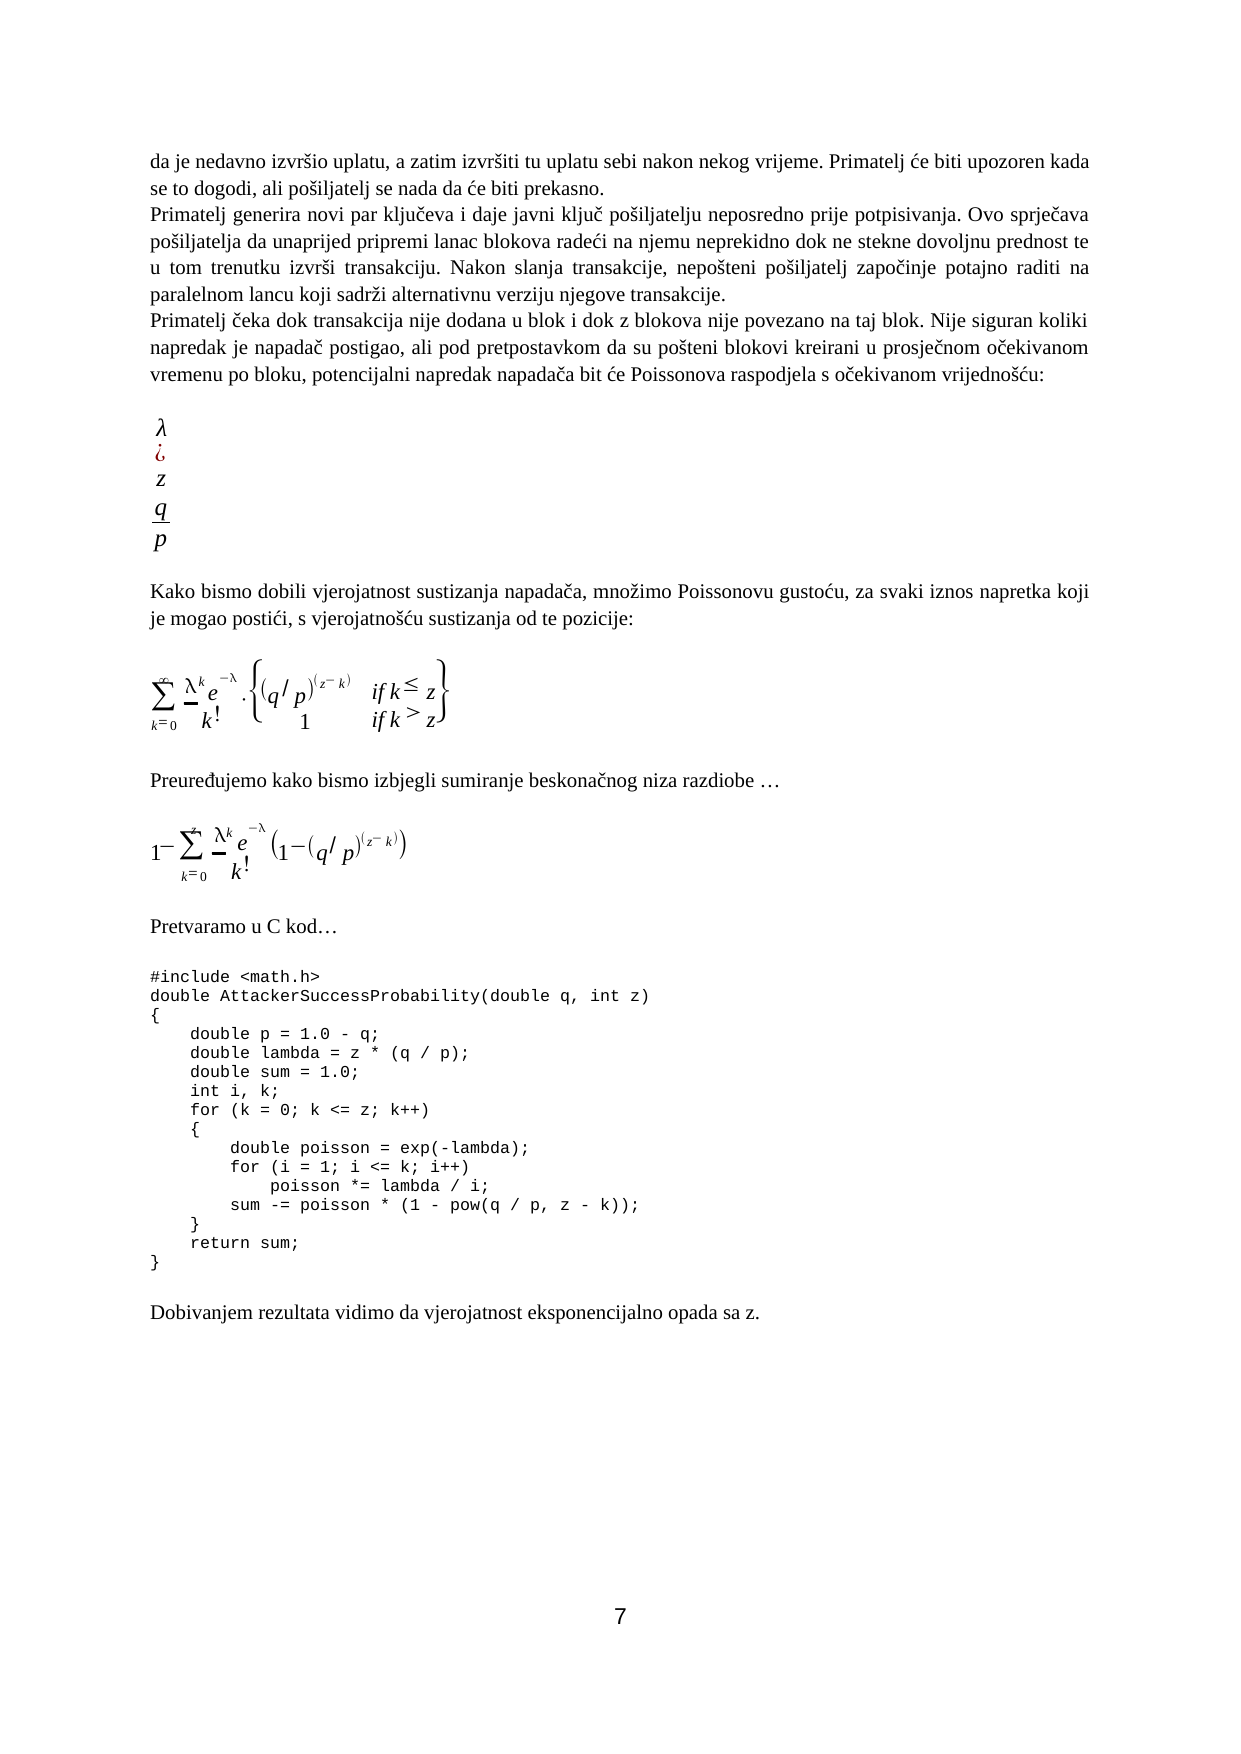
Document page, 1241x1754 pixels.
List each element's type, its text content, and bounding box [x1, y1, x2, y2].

text Pretvaramo u C kod… [150, 914, 1091, 938]
text Kako bismo dobili vjerojatnost sustizanja napadača, množimo Poissonovu gustoću, za svaki iznos napretka koji je mogao postići, s vjerojatnošću sustizanja od te pozicije: [150, 580, 1091, 630]
text Dobivanjem rezultata vidimo da vjerojatnost eksponencijalno opada sa z. [150, 1301, 1091, 1324]
text Preuređujemo kako bismo izbjegli sumiranje beskonačnog niza razdiobe … [150, 769, 1091, 792]
text da je nedavno izvršio uplatu, a zatim izvršiti tu uplatu sebi nakon nekog vrijeme. Primatelj će biti upozoren kada se to dogodi, ali pošiljatelj se nada da će biti prekasno. [150, 150, 1091, 200]
text Primatelj čeka dok transakcija nije dodana u blok i dok z blokova nije povezano na taj blok. Nije siguran koliki napredak je napadač postigao, ali pod pretpostavkom da su pošteni blokovi kreirani u prosječnom očekivanom vremenu po bloku, potencijalni napredak napadača bit će Poissonova raspodjela s očekivanom vrijednošću: [150, 309, 1091, 386]
text Primatelj generira novi par ključeva i daje javni ključ pošiljatelju neposredno prije potpisivanja. Ovo sprječava pošiljatelja da unaprijed pripremi lanac blokova radeći na njemu neprekidno dok ne stekne dovoljnu prednost te u tom trenutku izvrši transakciju. Nakon slanja transakcije, nepošteni pošiljatelj započinje potajno raditi na paralelnom lancu koji sadrži alternativnu verziju njegove transakcije. [150, 203, 1091, 306]
